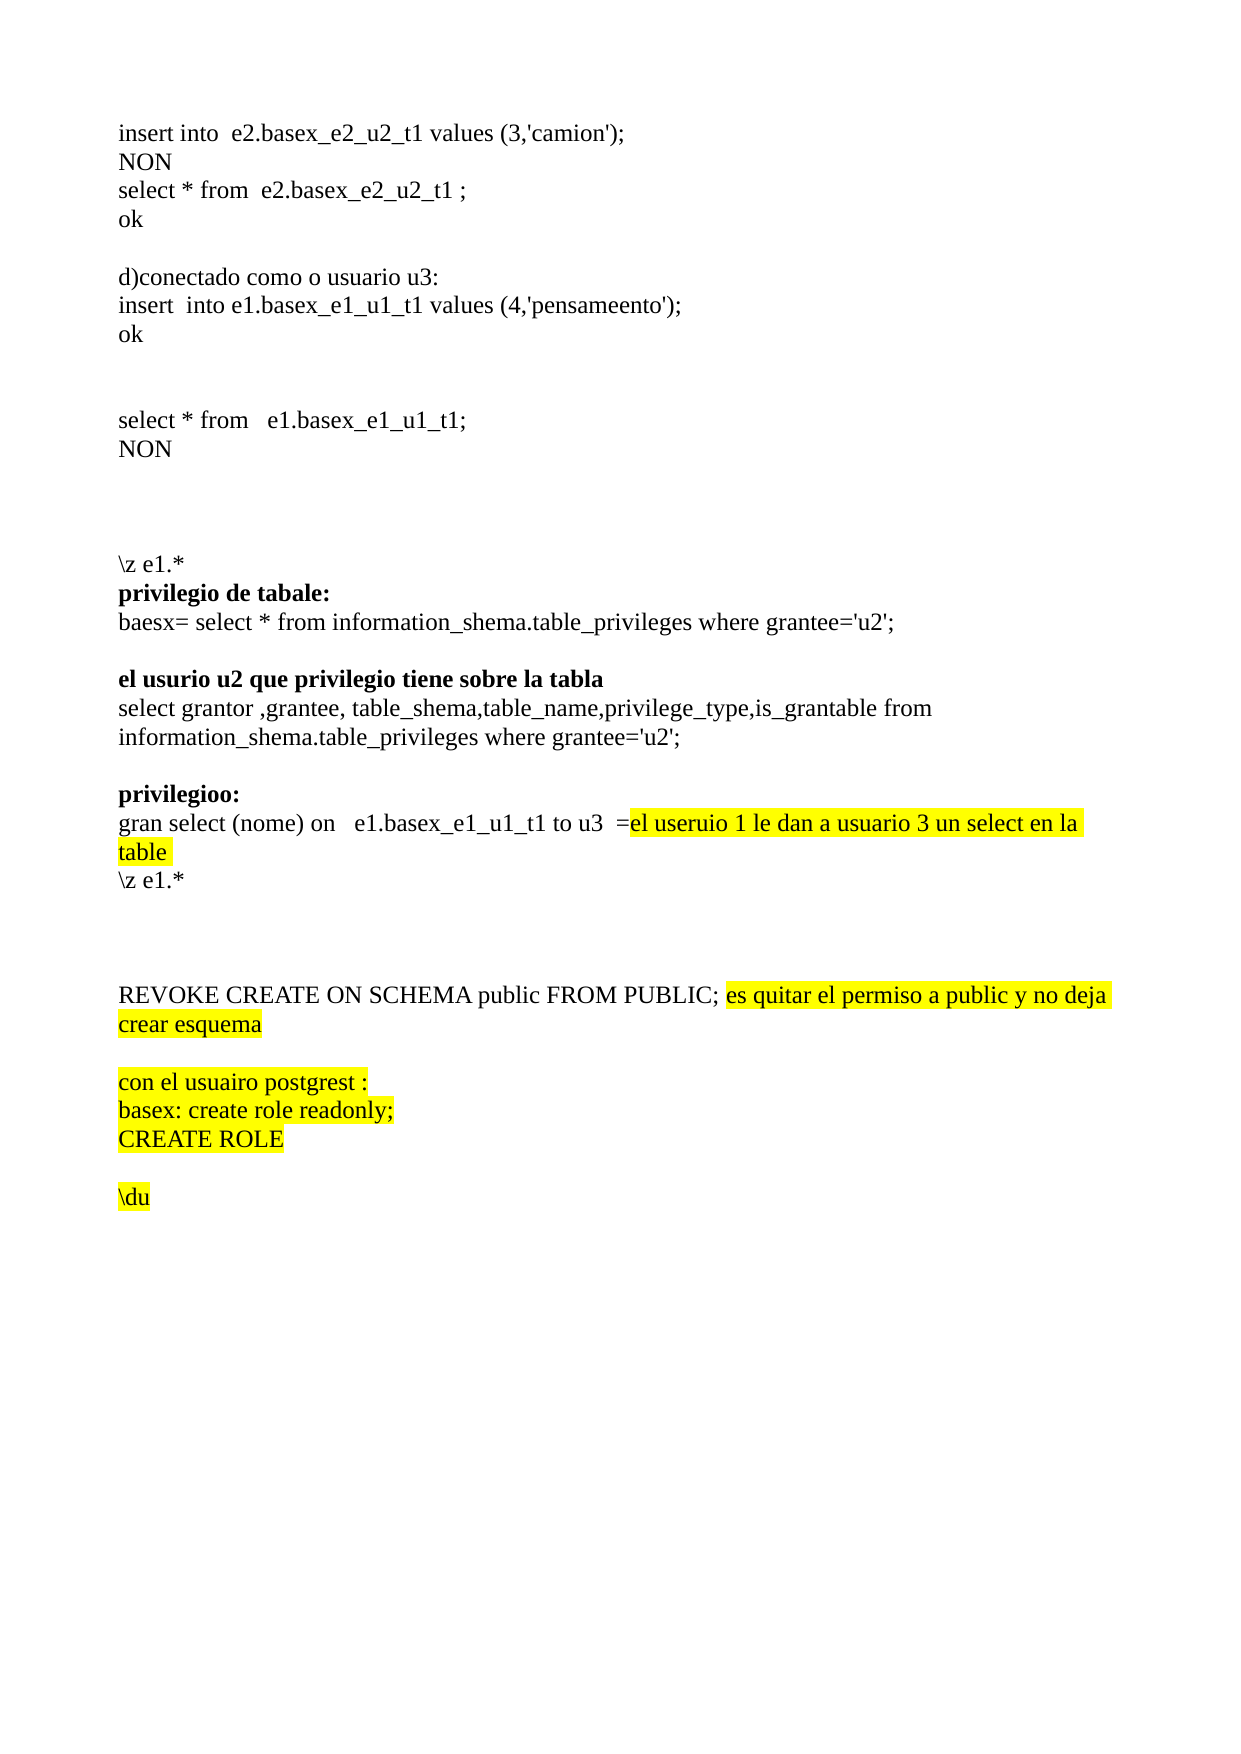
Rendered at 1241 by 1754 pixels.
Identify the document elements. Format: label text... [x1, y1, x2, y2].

text privilegio de tabale: [118, 578, 1122, 607]
text select * from e2.basex_e2_u2_t1 ; [118, 176, 1122, 204]
text con el usuairo postgrest : [118, 1067, 1122, 1096]
text select grantor ,grantee, table_shema,table_name,privilege_type,is_grantable from information_shema.table_privileges where grantee='u2'; [118, 693, 1122, 751]
text d)conectado como o usuario u3: [118, 262, 1122, 291]
text insert into e1.basex_e1_u1_t1 values (4,'pensameento'); [118, 291, 1122, 319]
text ok [118, 319, 1122, 348]
text gran select (nome) on e1.basex_e1_u1_t1 to u3 =el useruio 1 le dan a usuario 3 un select en la table [118, 808, 1122, 866]
text baesx= select * from information_shema.table_privileges where grantee='u2'; [118, 607, 1122, 636]
text basex: create role readonly; [118, 1096, 1122, 1124]
text \du [118, 1182, 1122, 1211]
text CREATE ROLE [118, 1124, 1122, 1153]
text privilegioo: [118, 779, 1122, 808]
text select * from e1.basex_e1_u1_t1; [118, 406, 1122, 434]
text insert into e2.basex_e2_u2_t1 values (3,'camion'); [118, 118, 1122, 147]
text \z e1.* [118, 549, 1122, 578]
text REVOKE CREATE ON SCHEMA public FROM PUBLIC; es quitar el permiso a public y no deja crear esquema [118, 981, 1122, 1038]
text \z e1.* [118, 866, 1122, 894]
text el usurio u2 que privilegio tiene sobre la tabla [118, 664, 1122, 693]
text NON [118, 147, 1122, 176]
text NON [118, 434, 1122, 463]
text ok [118, 204, 1122, 233]
